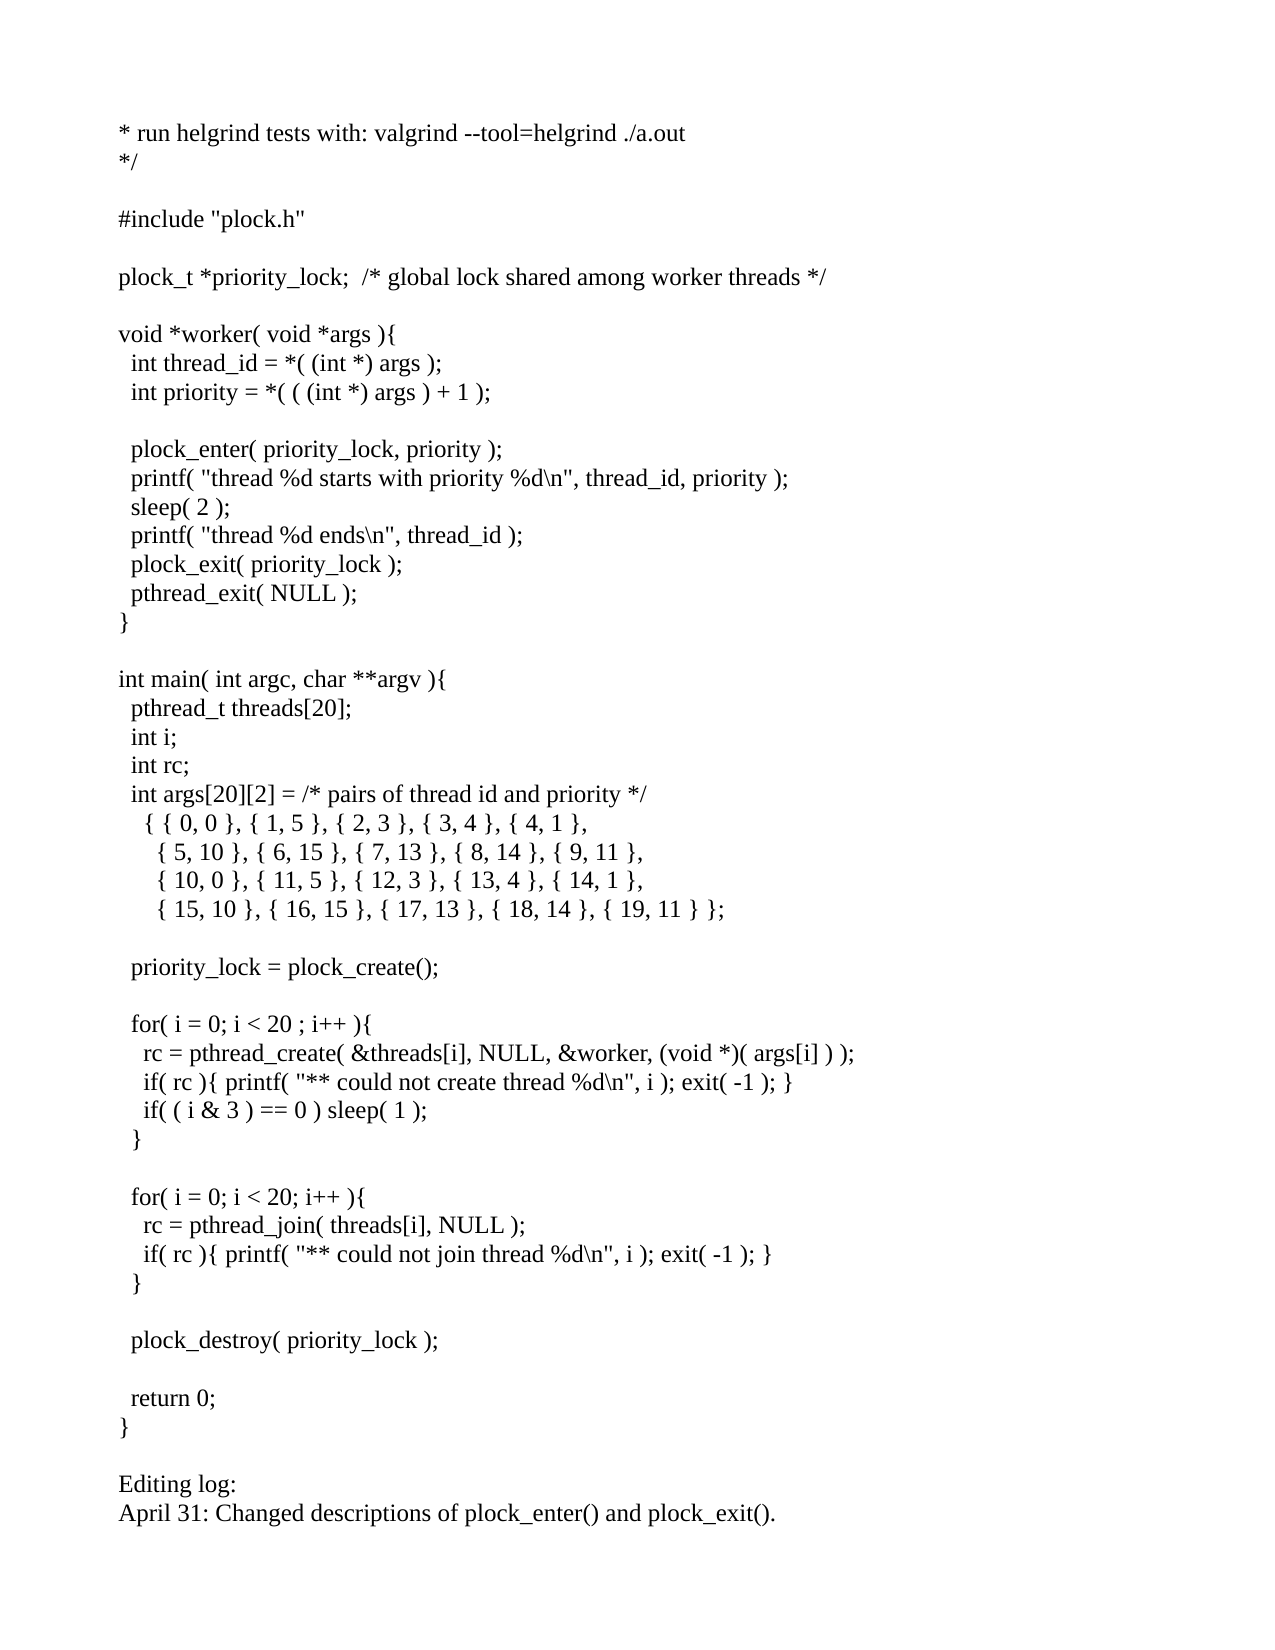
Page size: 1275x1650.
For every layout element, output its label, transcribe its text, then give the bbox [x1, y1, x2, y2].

text } [118, 1412, 1157, 1441]
text int rc; [118, 751, 1157, 779]
text int args[20][2] = /* pairs of thread id and priority */ [118, 779, 1157, 808]
text * run helgrind tests with: valgrind --tool=helgrind ./a.out [118, 118, 1157, 147]
text int i; [118, 722, 1157, 751]
text for( i = 0; i < 20; i++ ){ [118, 1182, 1157, 1211]
text pthread_t threads[20]; [118, 693, 1157, 722]
text printf( "thread %d starts with priority %d\n", thread_id, priority ); [118, 463, 1157, 492]
text plock_exit( priority_lock ); [118, 549, 1157, 578]
text void *worker( void *args ){ [118, 319, 1157, 348]
text rc = pthread_create( &threads[i], NULL, &worker, (void *)( args[i] ) ); [118, 1038, 1157, 1067]
text { 10, 0 }, { 11, 5 }, { 12, 3 }, { 13, 4 }, { 14, 1 }, [118, 866, 1157, 894]
text */ [118, 147, 1157, 176]
text if( ( i & 3 ) == 0 ) sleep( 1 ); [118, 1096, 1157, 1124]
text for( i = 0; i < 20 ; i++ ){ [118, 1009, 1157, 1038]
text } [118, 1124, 1157, 1153]
text int thread_id = *( (int *) args ); [118, 348, 1157, 377]
text plock_t *priority_lock; /* global lock shared among worker threads */ [118, 262, 1157, 291]
text sleep( 2 ); [118, 492, 1157, 521]
text } [118, 1268, 1157, 1297]
text #include "plock.h" [118, 204, 1157, 233]
text int main( int argc, char **argv ){ [118, 664, 1157, 693]
text April 31: Changed descriptions of plock_enter() and plock_exit(). [118, 1498, 1157, 1527]
text pthread_exit( NULL ); [118, 578, 1157, 607]
text { 5, 10 }, { 6, 15 }, { 7, 13 }, { 8, 14 }, { 9, 11 }, [118, 837, 1157, 866]
text rc = pthread_join( threads[i], NULL ); [118, 1211, 1157, 1239]
text plock_enter( priority_lock, priority ); [118, 434, 1157, 463]
text priority_lock = plock_create(); [118, 952, 1157, 981]
text { { 0, 0 }, { 1, 5 }, { 2, 3 }, { 3, 4 }, { 4, 1 }, [118, 808, 1157, 837]
text printf( "thread %d ends\n", thread_id ); [118, 521, 1157, 549]
text plock_destroy( priority_lock ); [118, 1326, 1157, 1354]
text if( rc ){ printf( "** could not join thread %d\n", i ); exit( -1 ); } [118, 1239, 1157, 1268]
text Editing log: [118, 1469, 1157, 1498]
text if( rc ){ printf( "** could not create thread %d\n", i ); exit( -1 ); } [118, 1067, 1157, 1096]
text return 0; [118, 1383, 1157, 1412]
text { 15, 10 }, { 16, 15 }, { 17, 13 }, { 18, 14 }, { 19, 11 } }; [118, 894, 1157, 923]
text int priority = *( ( (int *) args ) + 1 ); [118, 377, 1157, 406]
text } [118, 607, 1157, 636]
